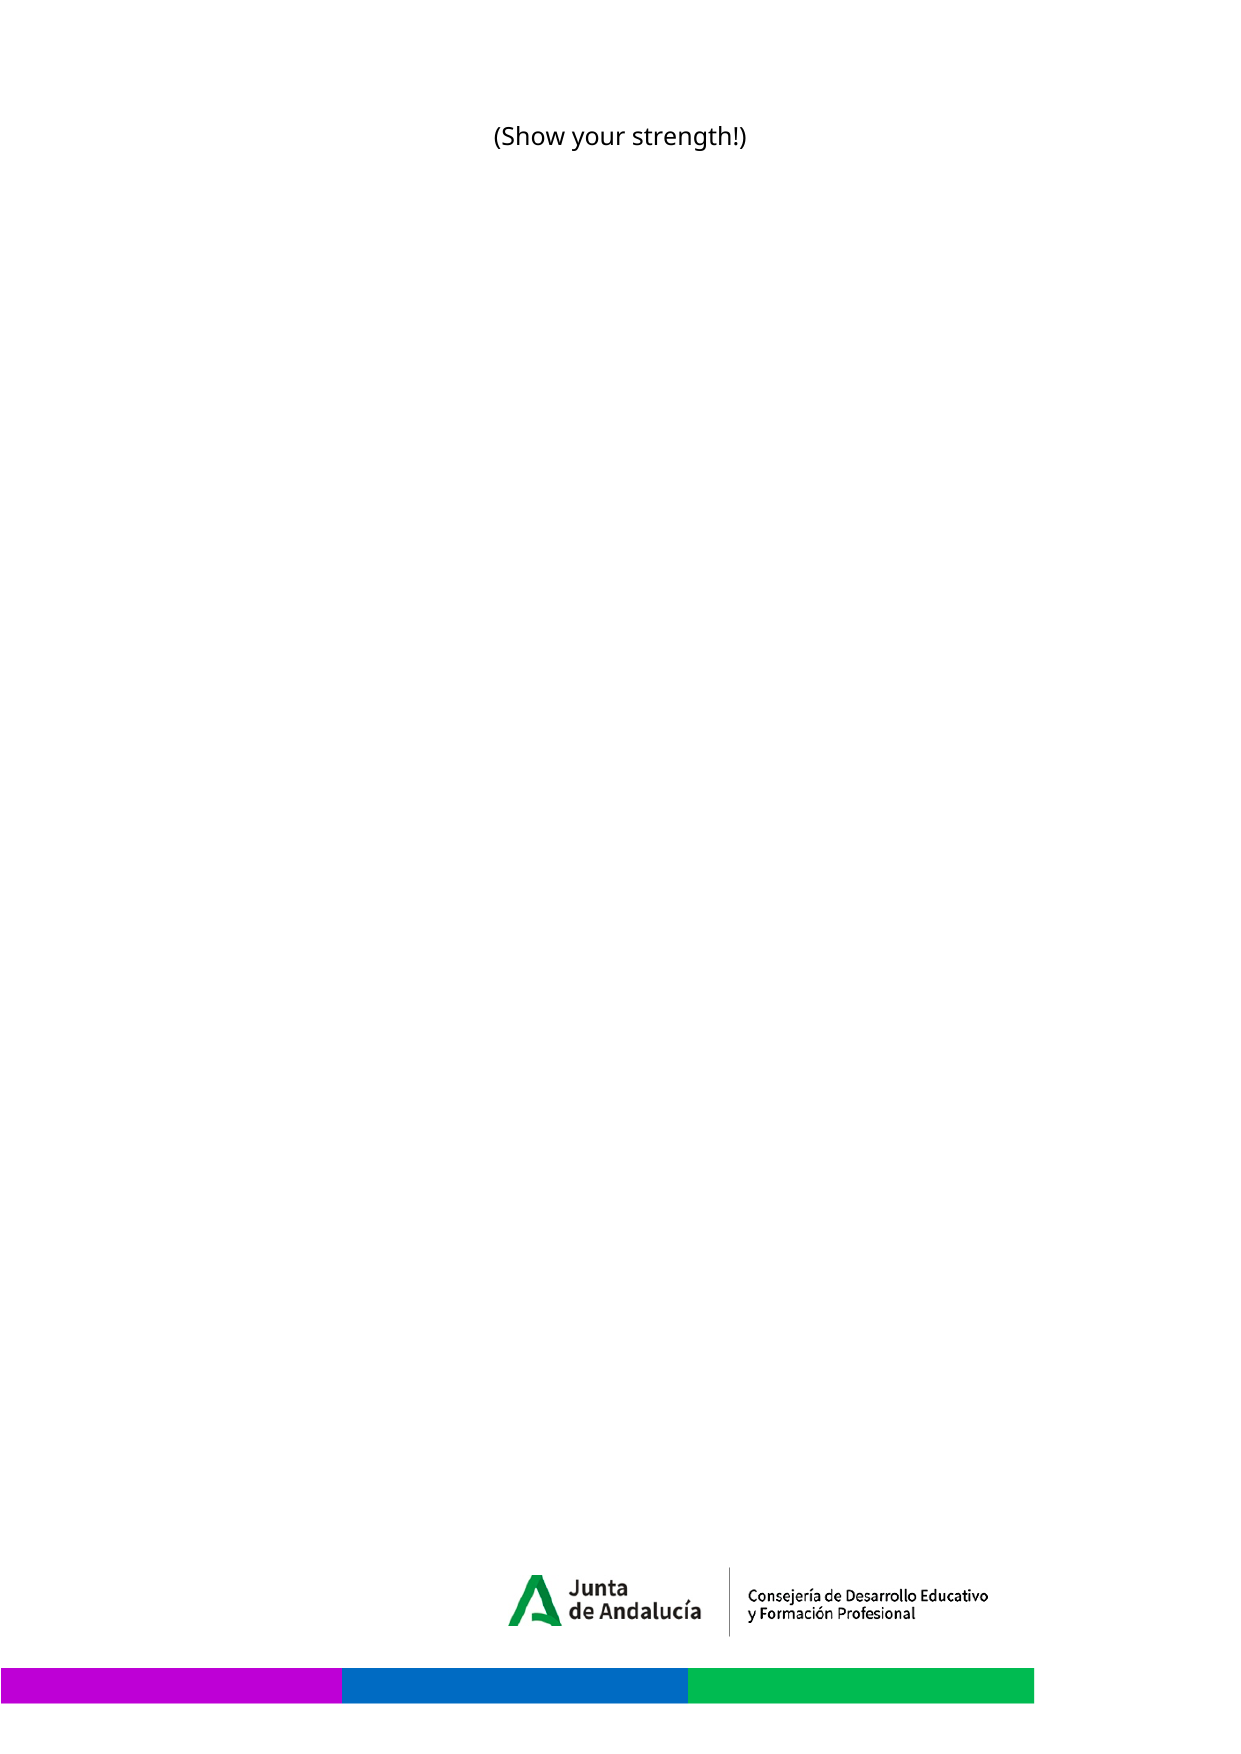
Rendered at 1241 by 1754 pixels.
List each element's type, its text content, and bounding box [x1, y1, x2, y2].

picture [1, 1544, 1035, 1704]
text (Show your strength!) [118, 118, 1122, 152]
